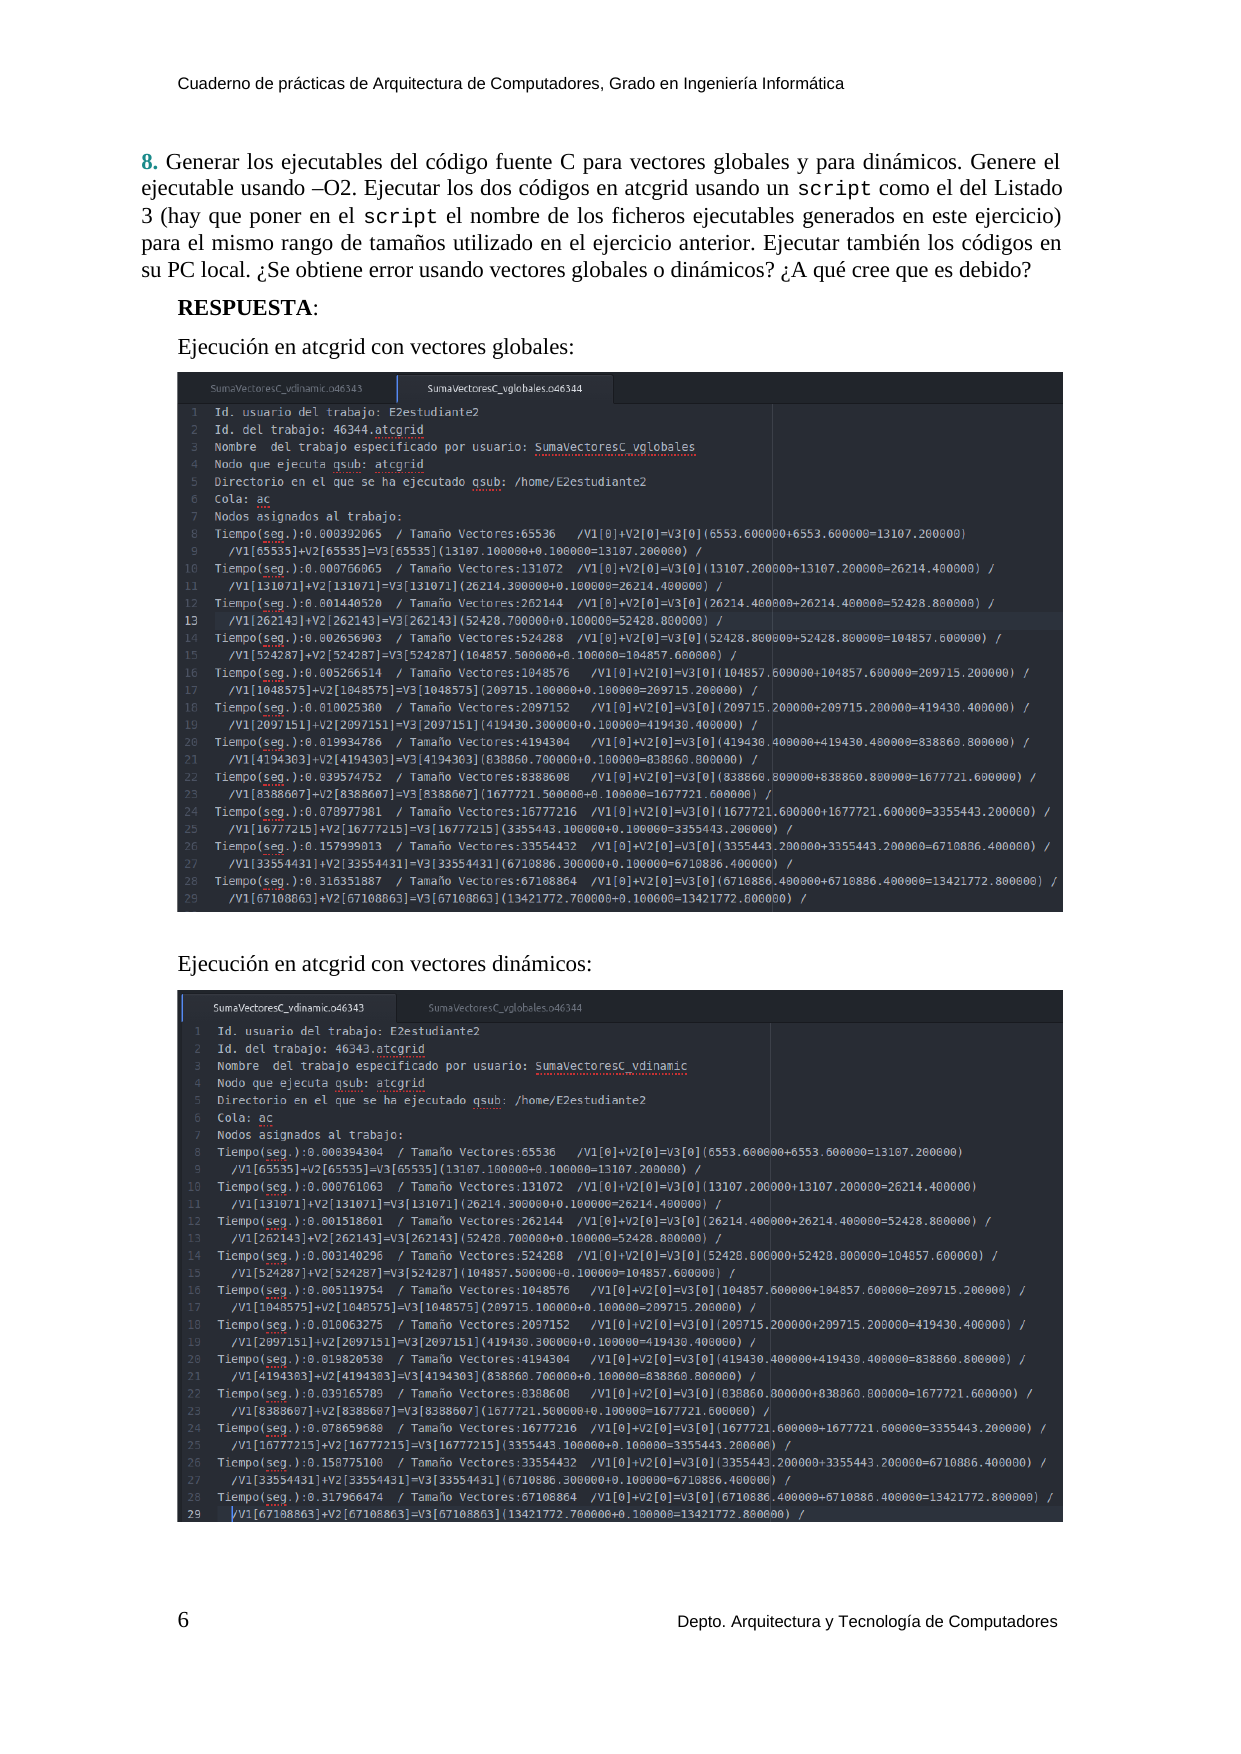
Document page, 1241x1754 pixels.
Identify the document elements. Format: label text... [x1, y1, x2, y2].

list Ejecución en atcgrid con vectores dinámicos: [177, 950, 1063, 976]
list Ejecución en atcgrid con vectores globales: [177, 333, 1063, 360]
list 8. Generar los ejecutables del código fuente C para vectores globales y para dinámicos. Genere el ejecutable usando –O2. Ejecutar los dos códigos en atcgrid usando un script como el del Listado 3 (hay que poner en el script el nombre de los ficheros ejecutables generados en este ejercicio) para el mismo rango de tamaños utilizado en el ejercicio anterior. Ejecutar también los códigos en su PC local. ¿Se obtiene error usando vectores globales o dinámicos? ¿A qué cree que es debido? [103, 148, 1063, 282]
picture [177, 990, 1063, 1522]
picture [177, 372, 1063, 912]
list RESPUESTA: [177, 294, 1063, 321]
